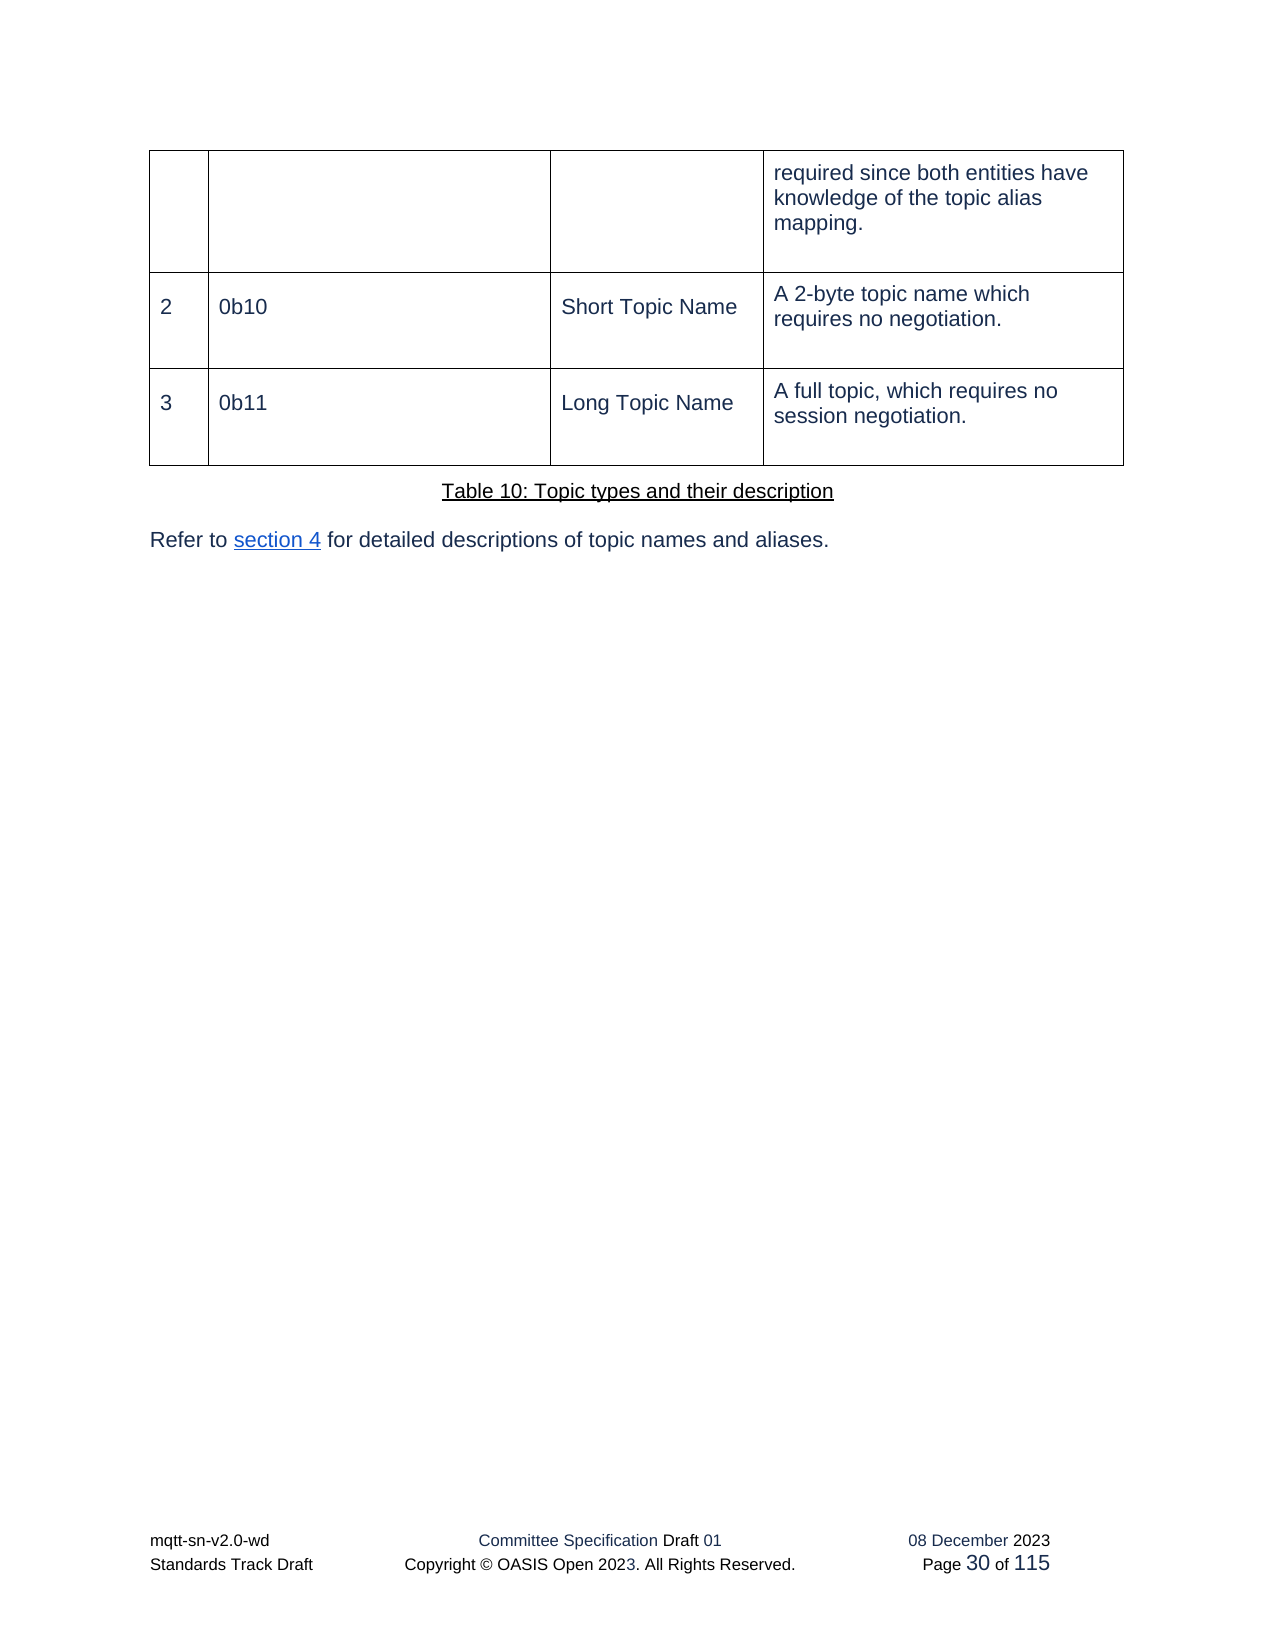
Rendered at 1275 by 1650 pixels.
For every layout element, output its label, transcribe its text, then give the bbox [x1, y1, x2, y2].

table_cell [209, 151, 550, 272]
table_cell 2 [150, 273, 208, 368]
table_cell 0b10 [209, 273, 550, 368]
table_cell 0b11 [209, 369, 550, 465]
table_cell required since both entities have knowledge of the topic alias mapping. [764, 151, 1123, 272]
table_cell 3 [150, 369, 208, 465]
table_cell [551, 151, 763, 272]
table_cell Long Topic Name [551, 369, 763, 465]
table_cell Short Topic Name [551, 273, 763, 368]
table_cell A full topic, which requires no session negotiation. [764, 369, 1123, 465]
table_cell A 2-byte topic name which requires no negotiation. [764, 273, 1123, 368]
text Table 10: Topic types and their description [150, 478, 1125, 502]
text Refer to section 4 for detailed descriptions of topic names and aliases. [149, 527, 1124, 552]
table_cell [150, 151, 208, 272]
